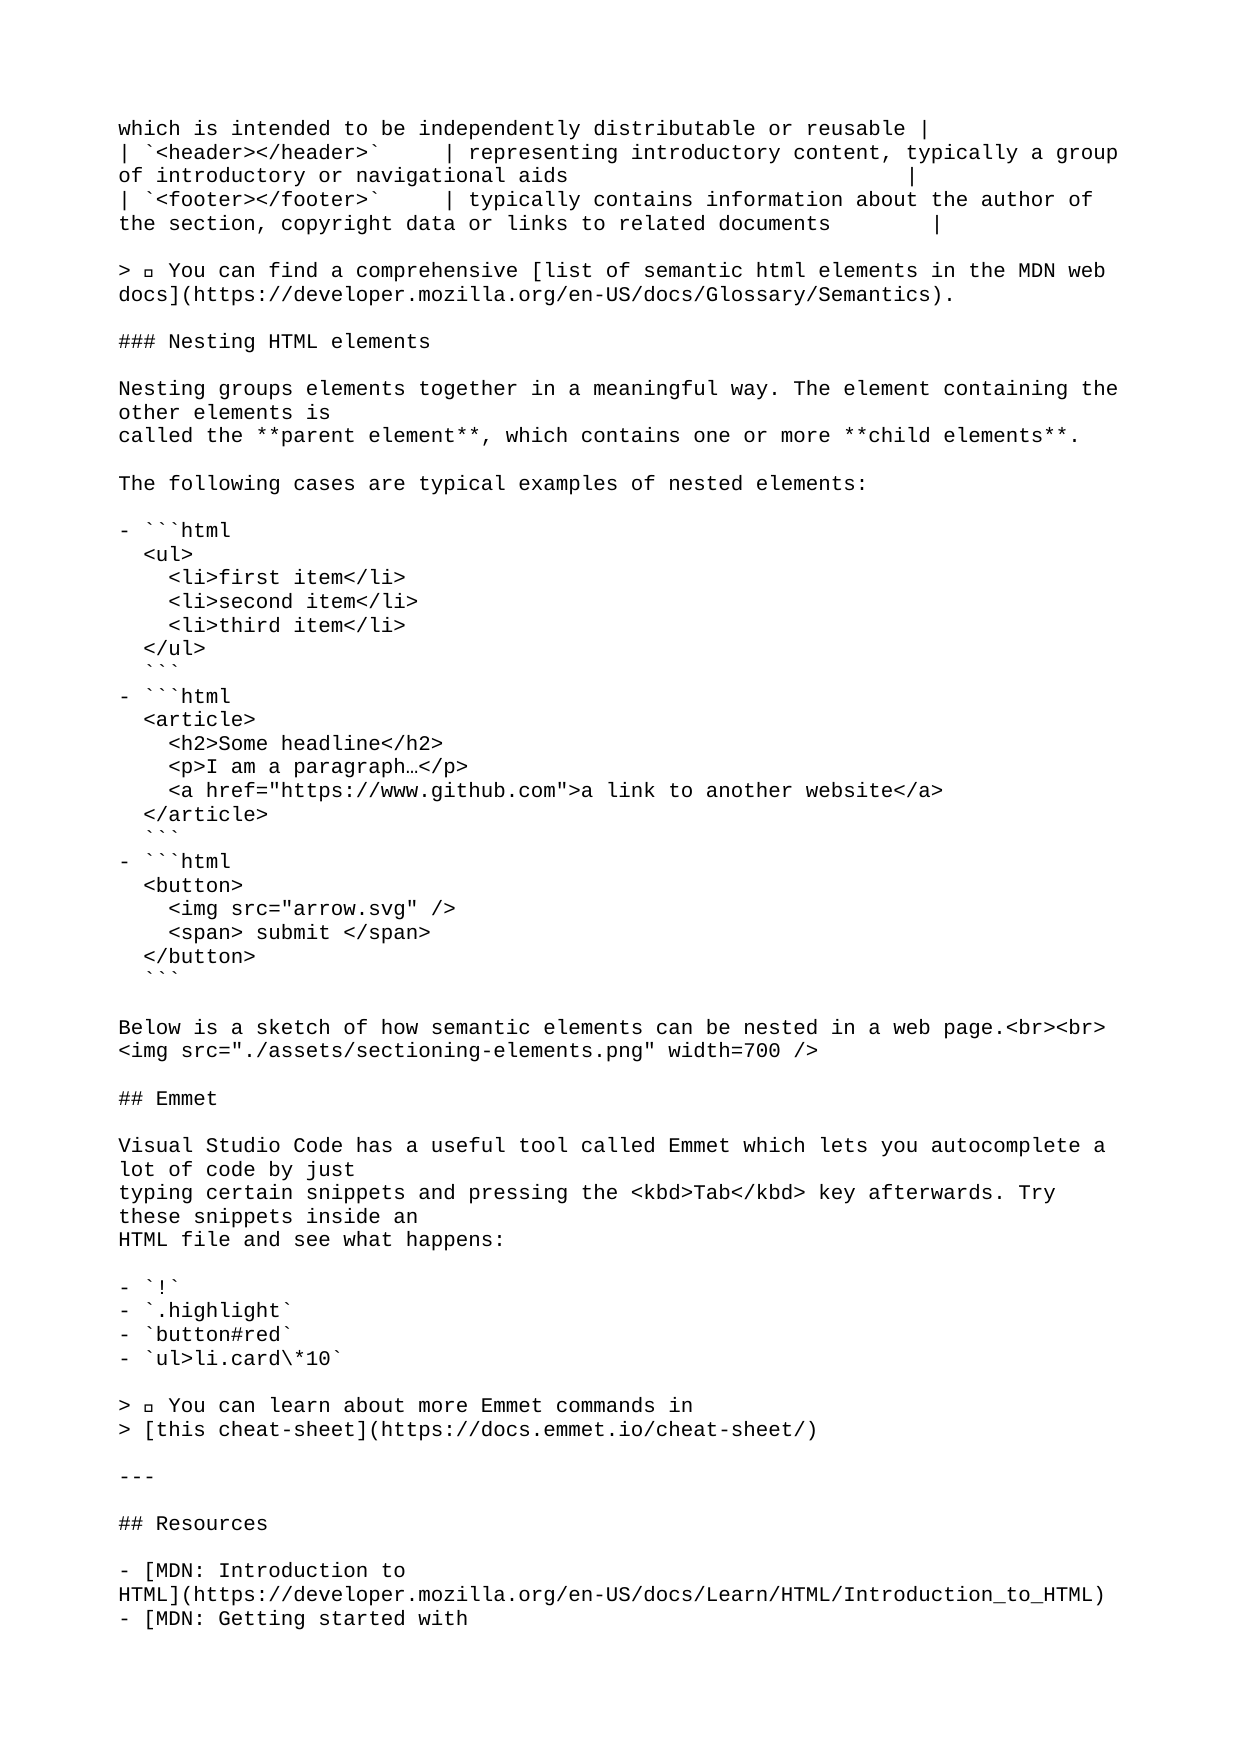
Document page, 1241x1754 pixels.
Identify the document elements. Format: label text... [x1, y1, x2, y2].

text which is intended to be independently distributable or reusable | [118, 118, 1122, 142]
text <span> submit </span> [118, 922, 1122, 946]
text <img src="./assets/sectioning-elements.png" width=700 /> [118, 1040, 1122, 1064]
text </ul> [118, 638, 1122, 662]
text ## Resources [118, 1513, 1122, 1537]
text Below is a sketch of how semantic elements can be nested in a web page.<br><br> [118, 1017, 1122, 1040]
text </article> [118, 804, 1122, 827]
text <img src="arrow.svg" /> [118, 898, 1122, 922]
text ``` [118, 969, 1122, 993]
text HTML file and see what happens: [118, 1229, 1122, 1253]
text - ```html [118, 851, 1122, 875]
text ``` [118, 662, 1122, 686]
text ``` [118, 827, 1122, 851]
text Visual Studio Code has a useful tool called Emmet which lets you autocomplete a lot of code by just [118, 1135, 1122, 1182]
text | `<footer></footer>` | typically contains information about the author of the section, copyright data or links to related documents | [118, 189, 1122, 236]
text > [this cheat-sheet](https://docs.emmet.io/cheat-sheet/) [118, 1419, 1122, 1442]
text <p>I am a paragraph…</p> [118, 757, 1122, 780]
text called the **parent element**, which contains one or more **child elements**. [118, 426, 1122, 449]
text - [MDN: Getting started with [118, 1608, 1122, 1631]
text typing certain snippets and pressing the <kbd>Tab</kbd> key afterwards. Try these snippets inside an [118, 1182, 1122, 1229]
text <a href="https://www.github.com">a link to another website</a> [118, 780, 1122, 804]
text <button> [118, 875, 1122, 898]
text > 💡 You can learn about more Emmet commands in [118, 1395, 1122, 1419]
text - `button#red` [118, 1324, 1122, 1348]
text <h2>Some headline</h2> [118, 733, 1122, 757]
text ### Nesting HTML elements [118, 331, 1122, 354]
text --- [118, 1466, 1122, 1489]
text - `.highlight` [118, 1300, 1122, 1324]
text - `!` [118, 1277, 1122, 1300]
text - `ul>li.card\*10` [118, 1348, 1122, 1371]
text <li>third item</li> [118, 615, 1122, 638]
text - ```html [118, 686, 1122, 709]
text <ul> [118, 544, 1122, 567]
text Nesting groups elements together in a meaningful way. The element containing the other elements is [118, 378, 1122, 426]
text > 💡 You can find a comprehensive [list of semantic html elements in the MDN web docs](https://developer.mozilla.org/en-US/docs/Glossary/Semantics). [118, 260, 1122, 307]
text <li>first item</li> [118, 567, 1122, 591]
text | `<header></header>` | representing introductory content, typically a group of introductory or navigational aids | [118, 142, 1122, 189]
text <article> [118, 709, 1122, 733]
text - ```html [118, 520, 1122, 544]
text ## Emmet [118, 1088, 1122, 1111]
text </button> [118, 946, 1122, 969]
text - [MDN: Introduction to HTML](https://developer.mozilla.org/en-US/docs/Learn/HTML/Introduction_to_HTML) [118, 1561, 1122, 1608]
text The following cases are typical examples of nested elements: [118, 473, 1122, 496]
text <li>second item</li> [118, 591, 1122, 615]
